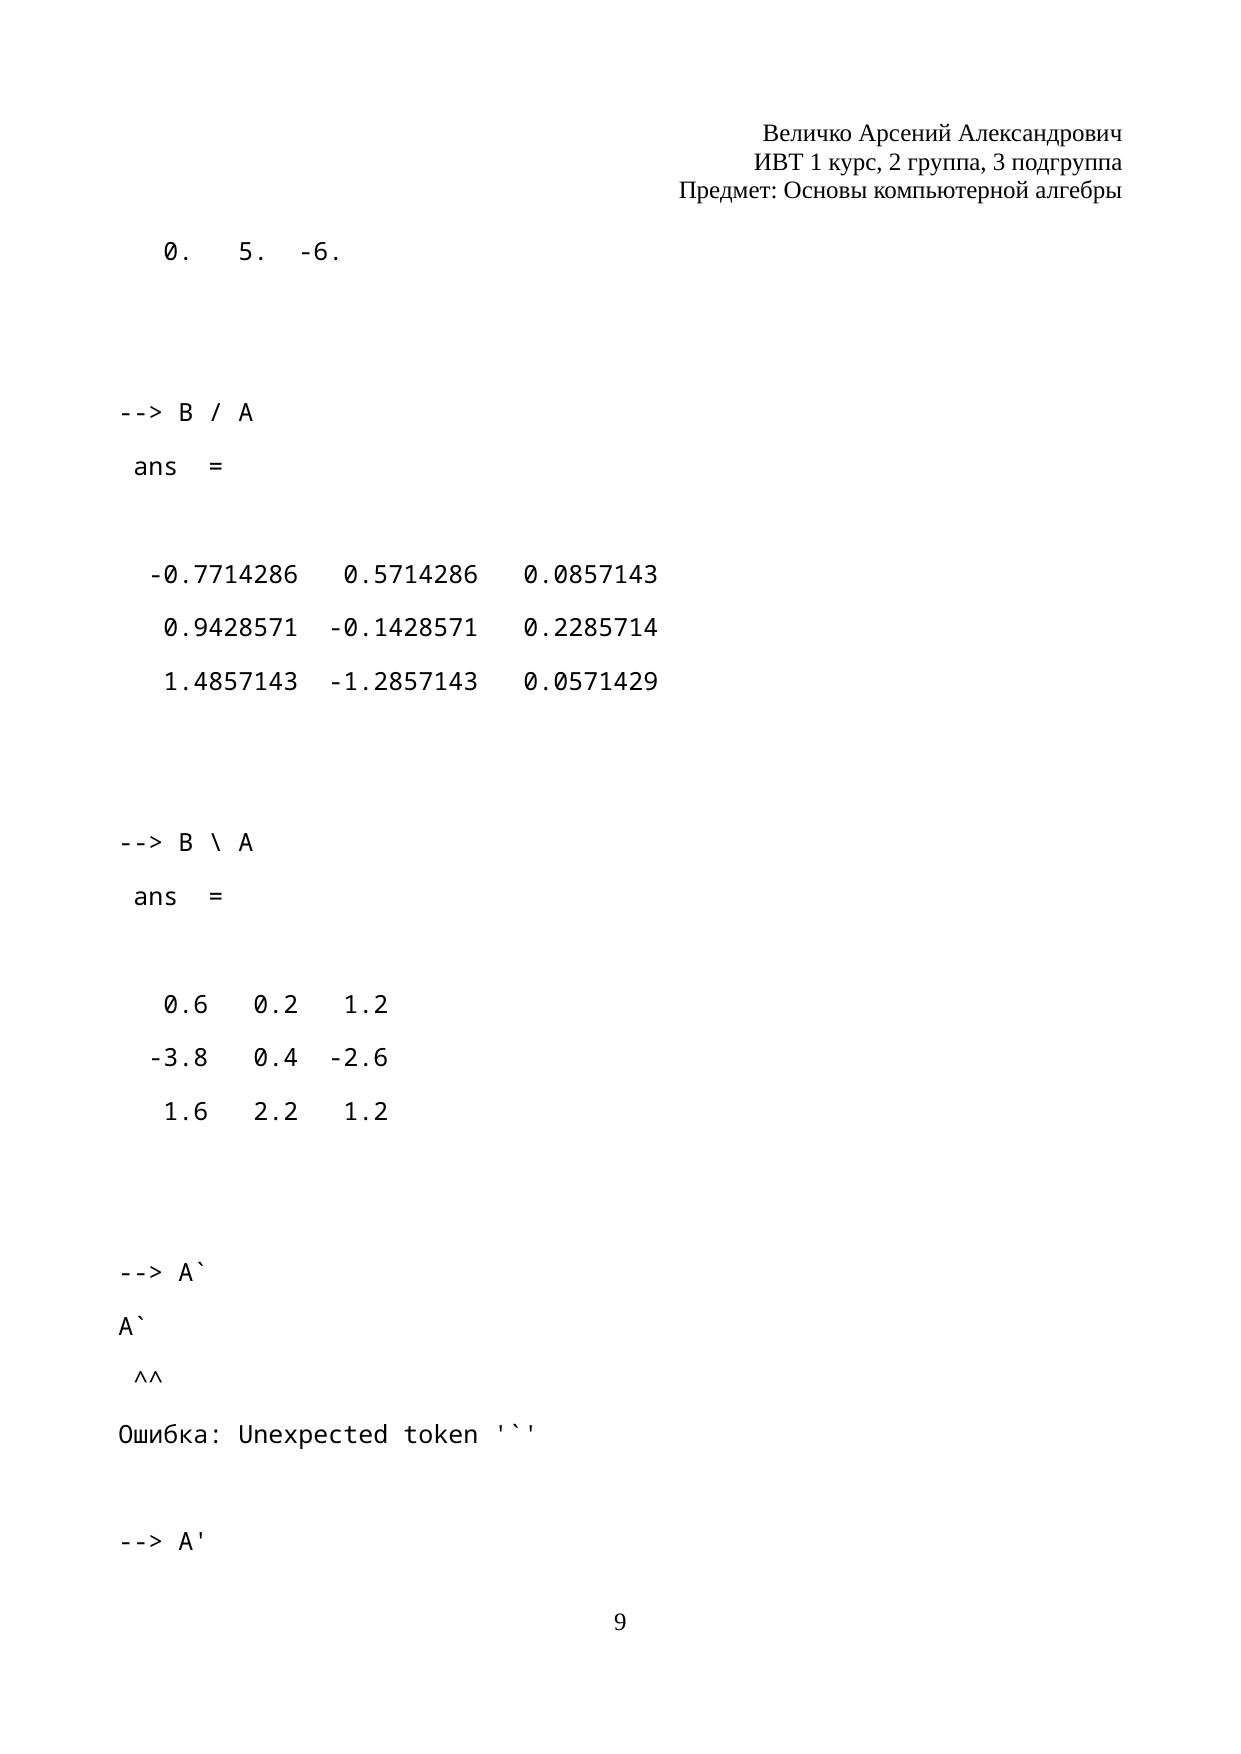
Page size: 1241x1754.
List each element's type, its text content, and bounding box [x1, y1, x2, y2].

text --> A` [118, 1255, 1122, 1289]
text ans = [118, 449, 1122, 483]
text 0.6 0.2 1.2 [118, 986, 1122, 1020]
text -3.8 0.4 -2.6 [118, 1040, 1122, 1074]
text Ошибка: Unexpected token '`' [118, 1416, 1122, 1450]
text ^^ [118, 1363, 1122, 1397]
text -0.7714286 0.5714286 0.0857143 [118, 556, 1122, 590]
text 1.6 2.2 1.2 [118, 1094, 1122, 1128]
text 0.9428571 -0.1428571 0.2285714 [118, 610, 1122, 644]
text ans = [118, 879, 1122, 913]
text --> B / A [118, 395, 1122, 429]
text 0. 5. -6. [118, 234, 1122, 268]
text 1.4857143 -1.2857143 0.0571429 [118, 664, 1122, 698]
text --> B \ A [118, 825, 1122, 859]
text A` [118, 1309, 1122, 1343]
text --> A' [118, 1524, 1122, 1558]
